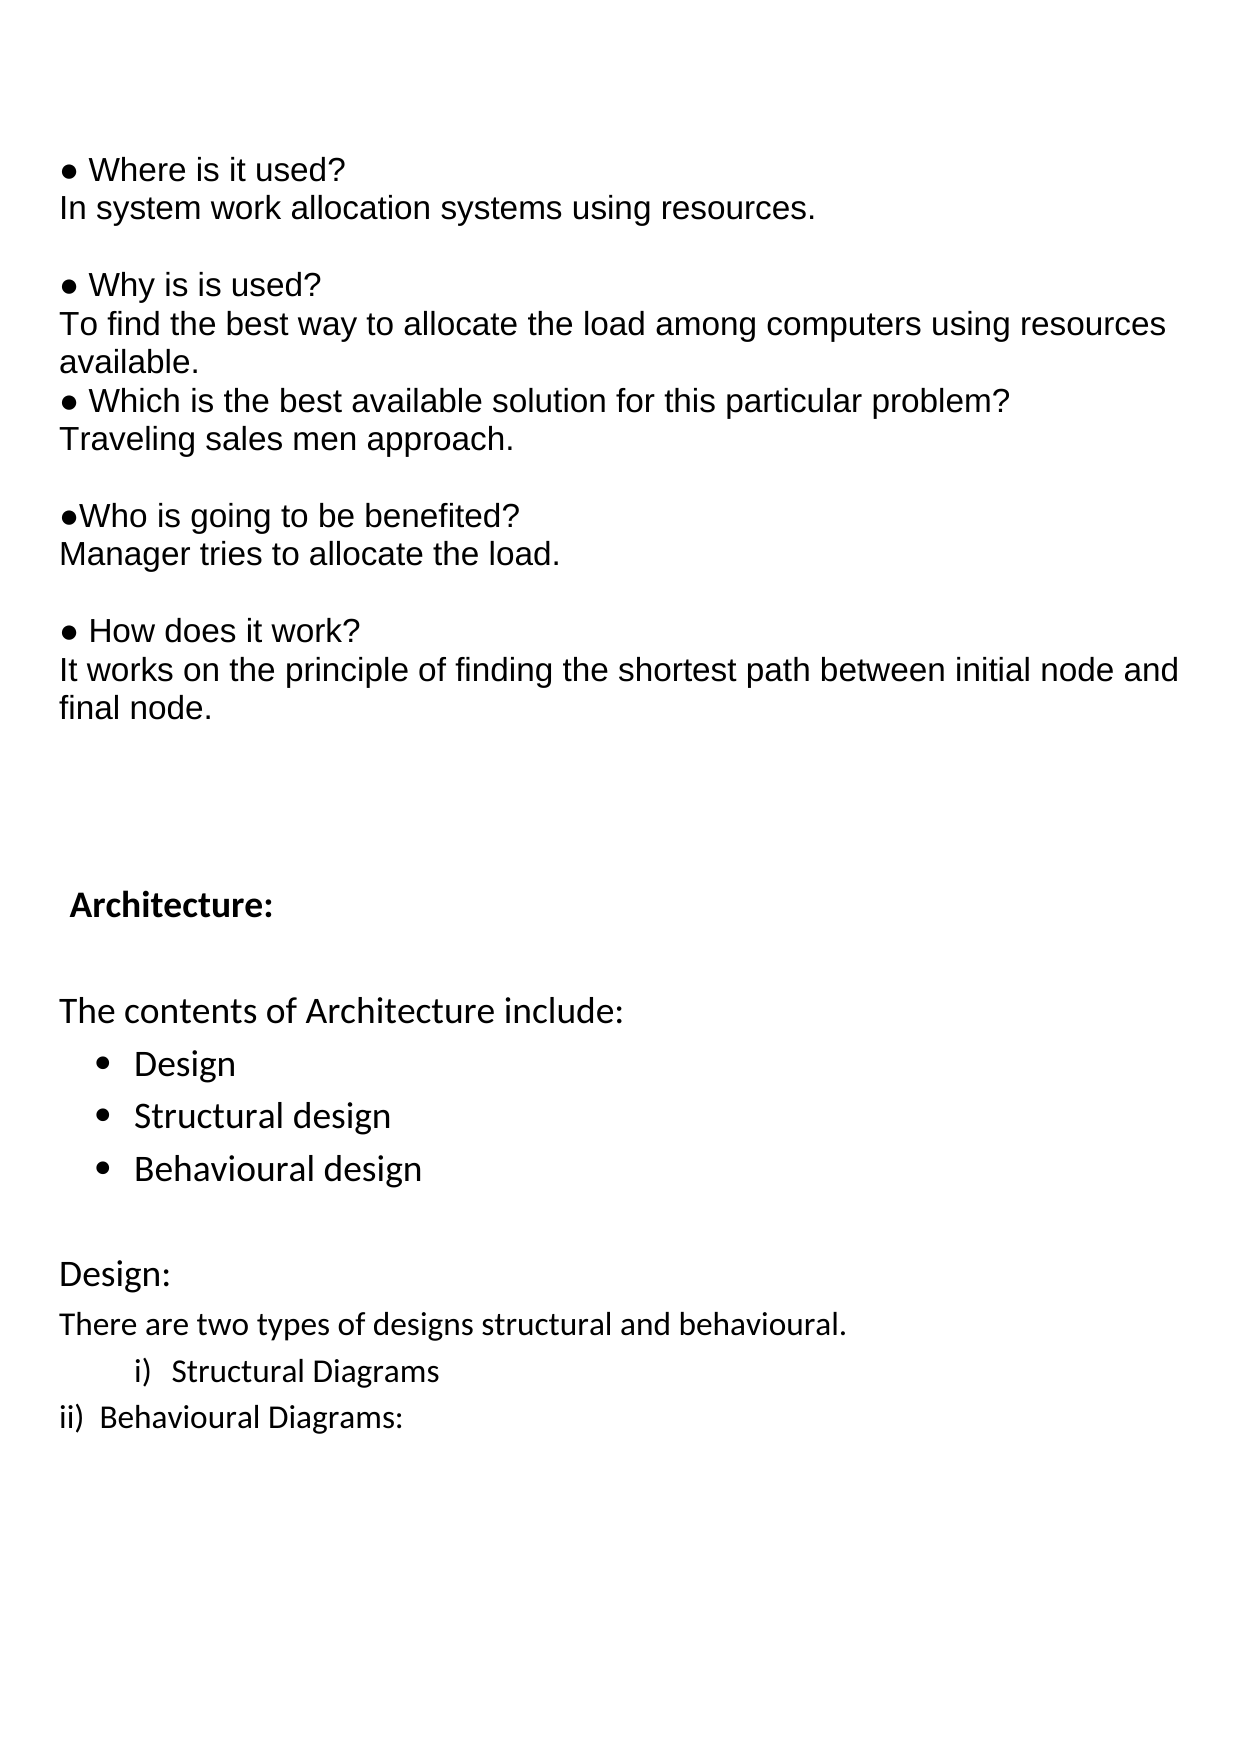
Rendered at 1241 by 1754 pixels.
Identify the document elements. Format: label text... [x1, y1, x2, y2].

list Design [96, 1039, 1181, 1085]
list Behavioural design [96, 1145, 1181, 1191]
text ii) Behavioural Diagrams: [59, 1397, 1181, 1437]
text ●Who is going to be benefited? [59, 496, 1181, 534]
text There are two types of designs structural and behavioural. [59, 1303, 1181, 1344]
text To find the best way to allocate the load among computers using resources available. [59, 304, 1181, 381]
text The contents of Architecture include: [59, 987, 1181, 1033]
text Design: [59, 1250, 1181, 1296]
list Structural design [96, 1092, 1181, 1138]
text ● Why is is used? [59, 265, 1181, 304]
text ● Where is it used? [59, 150, 1181, 188]
text ● How does it work? [59, 611, 1181, 650]
text Traveling sales men approach. [59, 419, 1181, 457]
text It works on the principle of finding the shortest path between initial node and final node. [59, 650, 1181, 727]
text ● Which is the best available solution for this particular problem? [59, 381, 1181, 419]
text Architecture: [59, 881, 1181, 927]
list Structural Diagrams [134, 1350, 1181, 1391]
text In system work allocation systems using resources. [59, 188, 1181, 227]
text Manager tries to allocate the load. [59, 534, 1181, 573]
